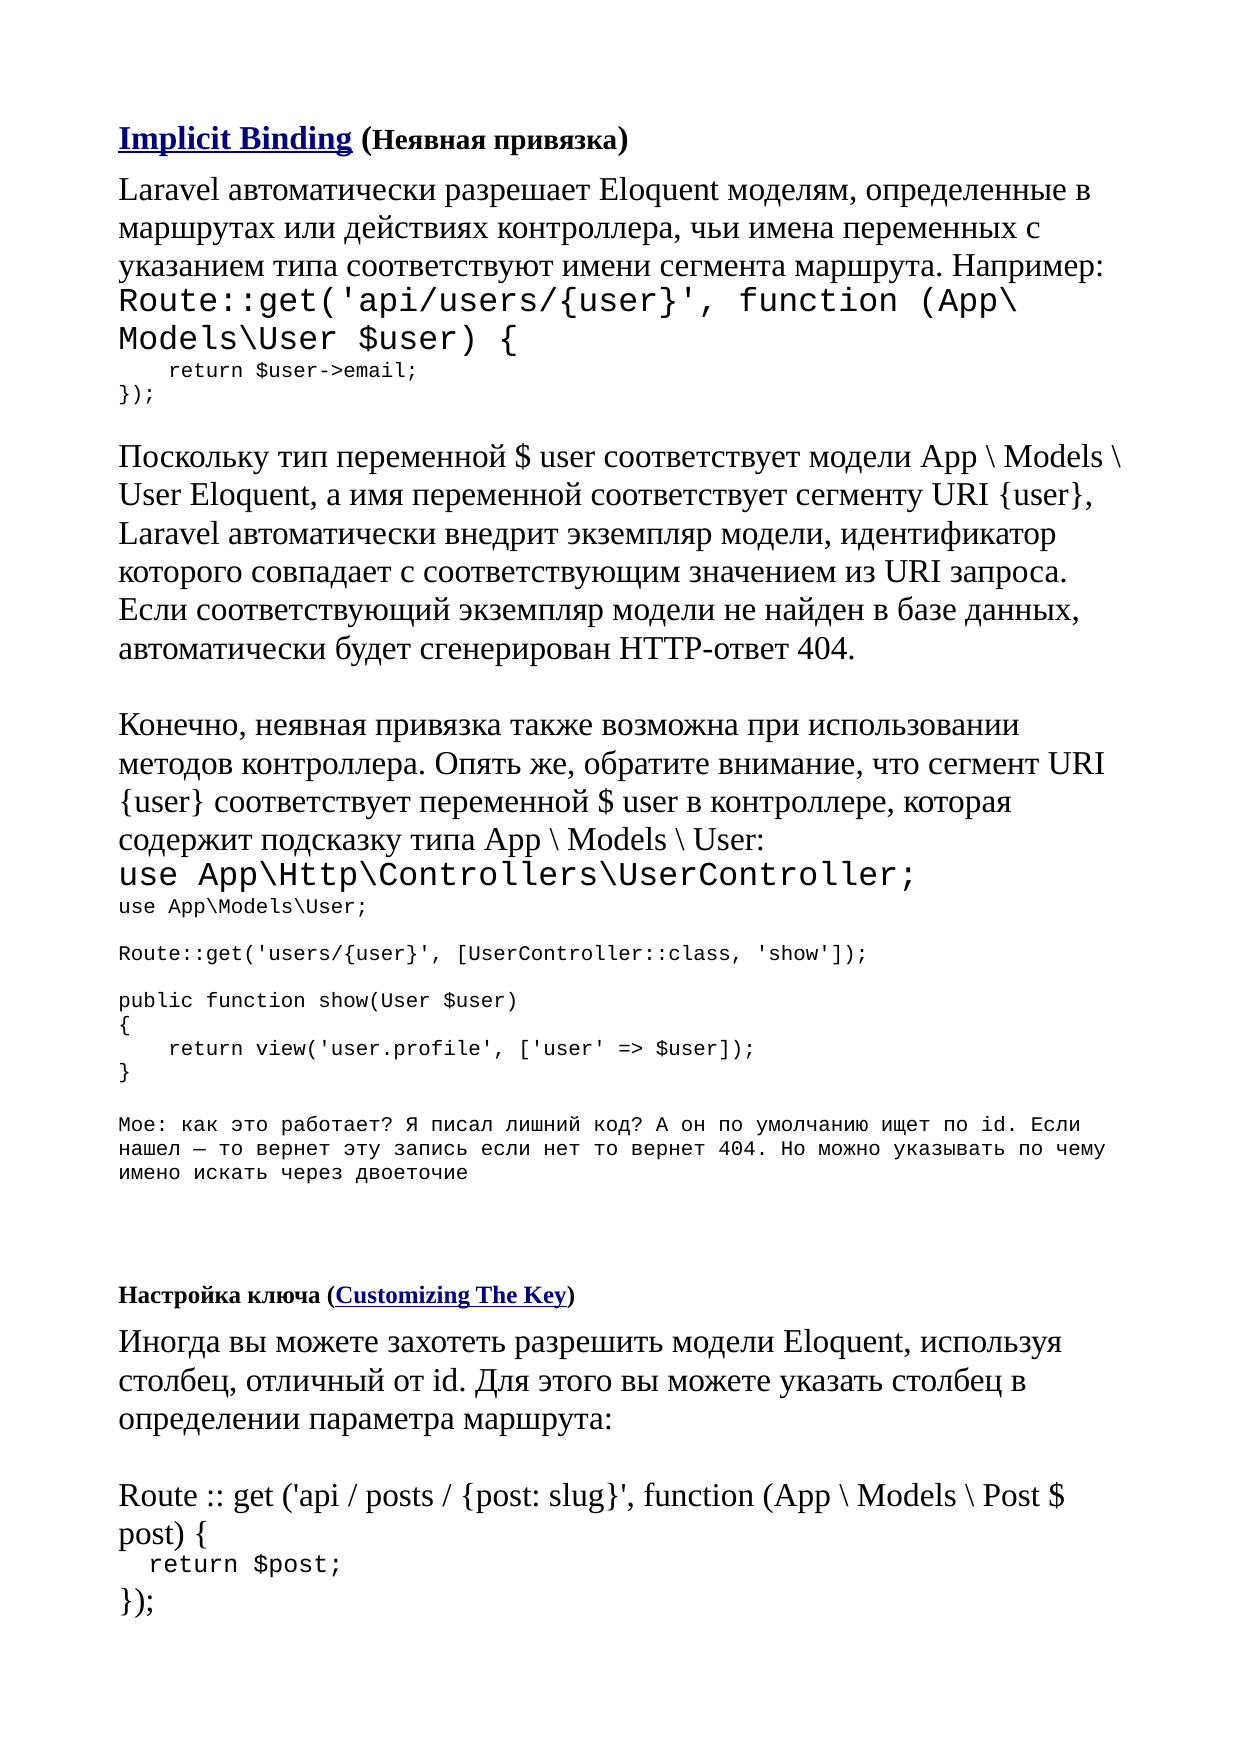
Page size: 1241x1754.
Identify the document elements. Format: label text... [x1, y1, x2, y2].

text public function show(User $user) [118, 990, 1122, 1014]
text Поскольку тип переменной $ user соответствует модели App \ Models \ User Eloquent, а имя переменной соответствует сегменту URI {user}, Laravel автоматически внедрит экземпляр модели, идентификатор которого совпадает с соответствующим значением из URI запроса. Если соответствующий экземпляр модели не найден в базе данных, автоматически будет сгенерирован HTTP-ответ 404. Конечно, неявная привязка также возможна при использовании методов контроллера. Опять же, обратите внимание, что сегмент URI {user} соответствует переменной $ user в контроллере, которая содержит подсказку типа App \ Models \ User: [118, 436, 1122, 858]
text }); [118, 383, 1122, 407]
text return $user->email; [118, 359, 1122, 383]
text Route::get('api/users/{user}', function (App\Models\User $user) { [118, 284, 1122, 359]
text Иногда вы можете захотеть разрешить модели Eloquent, используя столбец, отличный от id. Для этого вы можете указать столбец в определении параметра маршрута: Route :: get ('api / posts / {post: slug}', function (App \ Models \ Post $ post) { return $post; }); [118, 1322, 1122, 1618]
text Route::get('users/{user}', [UserController::class, 'show']); [118, 943, 1122, 967]
text Laravel автоматически разрешает Eloquent моделям, определенные в маршрутах или действиях контроллера, чьи имена переменных с указанием типа соответствуют имени сегмента маршрута. Например: [118, 169, 1122, 284]
subtitle Implicit Binding (Неявная привязка) [118, 118, 1122, 156]
text use App\Http\Controllers\UserController; [118, 858, 1122, 896]
text use App\Models\User; [118, 896, 1122, 919]
text return view('user.profile', ['user' => $user]); [118, 1038, 1122, 1061]
text } [118, 1061, 1122, 1085]
text { [118, 1014, 1122, 1038]
subtitle Настройка ключа (Customizing The Key) [118, 1281, 1122, 1309]
text Мое: как это работает? Я писал лишний код? А он по умолчанию ищет по id. Если нашел — то вернет эту запись если нет то вернет 404. Но можно указывать по чему имено искать через двоеточие [118, 1114, 1122, 1185]
